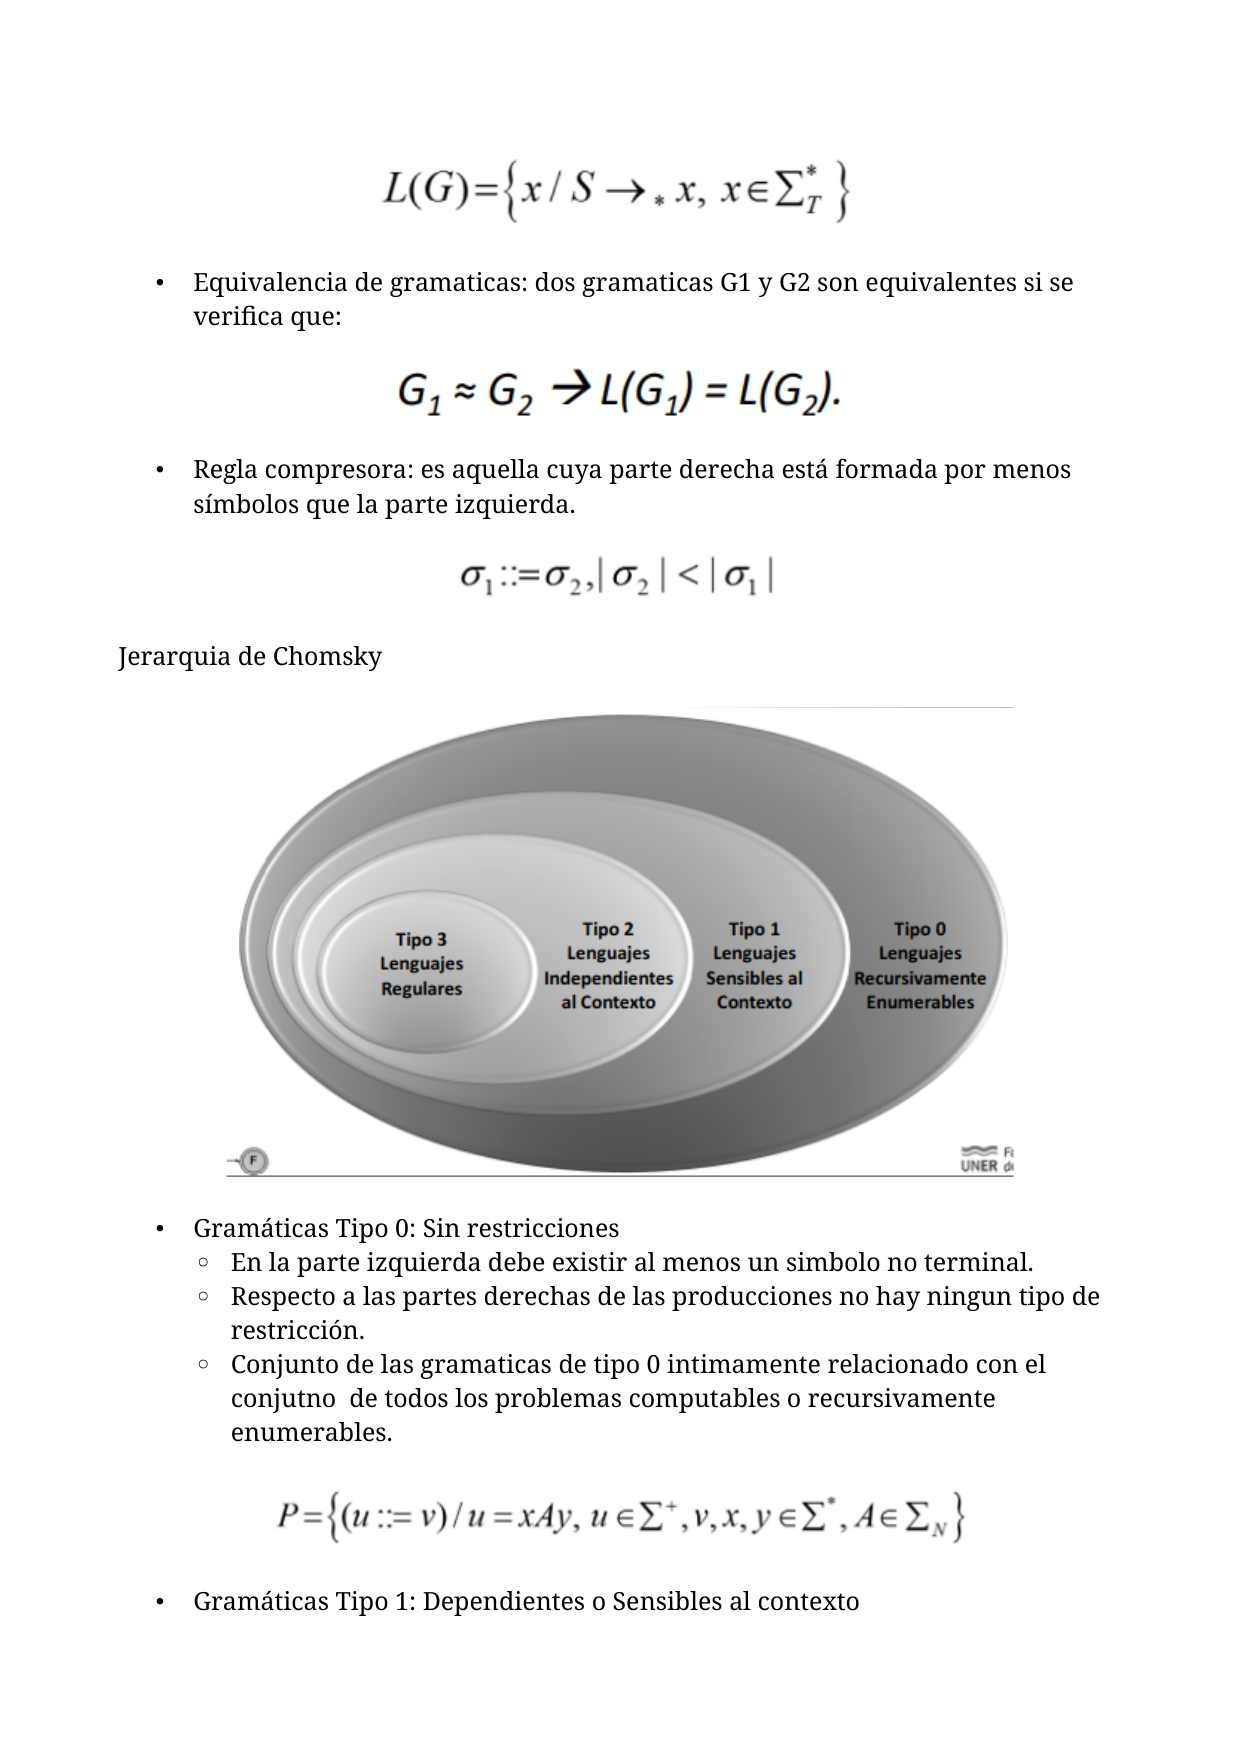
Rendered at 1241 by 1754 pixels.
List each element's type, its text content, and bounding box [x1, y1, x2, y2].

list Regla compresora: es aquella cuya parte derecha está formada por menos símbolos que la parte izquierda. [156, 452, 1122, 520]
list Gramáticas Tipo 1: Dependientes o Sensibles al contexto [156, 1584, 1122, 1618]
picture [456, 554, 784, 605]
picture [379, 152, 861, 231]
picture [392, 366, 848, 419]
list Equivalencia de gramaticas: dos gramaticas G1 y G2 son equivalentes si se verifica que: [156, 264, 1122, 332]
list Respecto a las partes derechas de las producciones no hay ningun tipo de restricción. [193, 1278, 1122, 1347]
list Gramáticas Tipo 0: Sin restricciones [156, 1210, 1122, 1244]
picture [272, 1482, 968, 1550]
list En la parte izquierda debe existir al menos un simbolo no terminal. [193, 1244, 1122, 1278]
text Jerarquia de Chomsky [118, 639, 1122, 673]
picture [226, 707, 1014, 1177]
list Conjunto de las gramaticas de tipo 0 intimamente relacionado con el conjutno de todos los problemas computables o recursivamente enumerables. [193, 1347, 1122, 1449]
